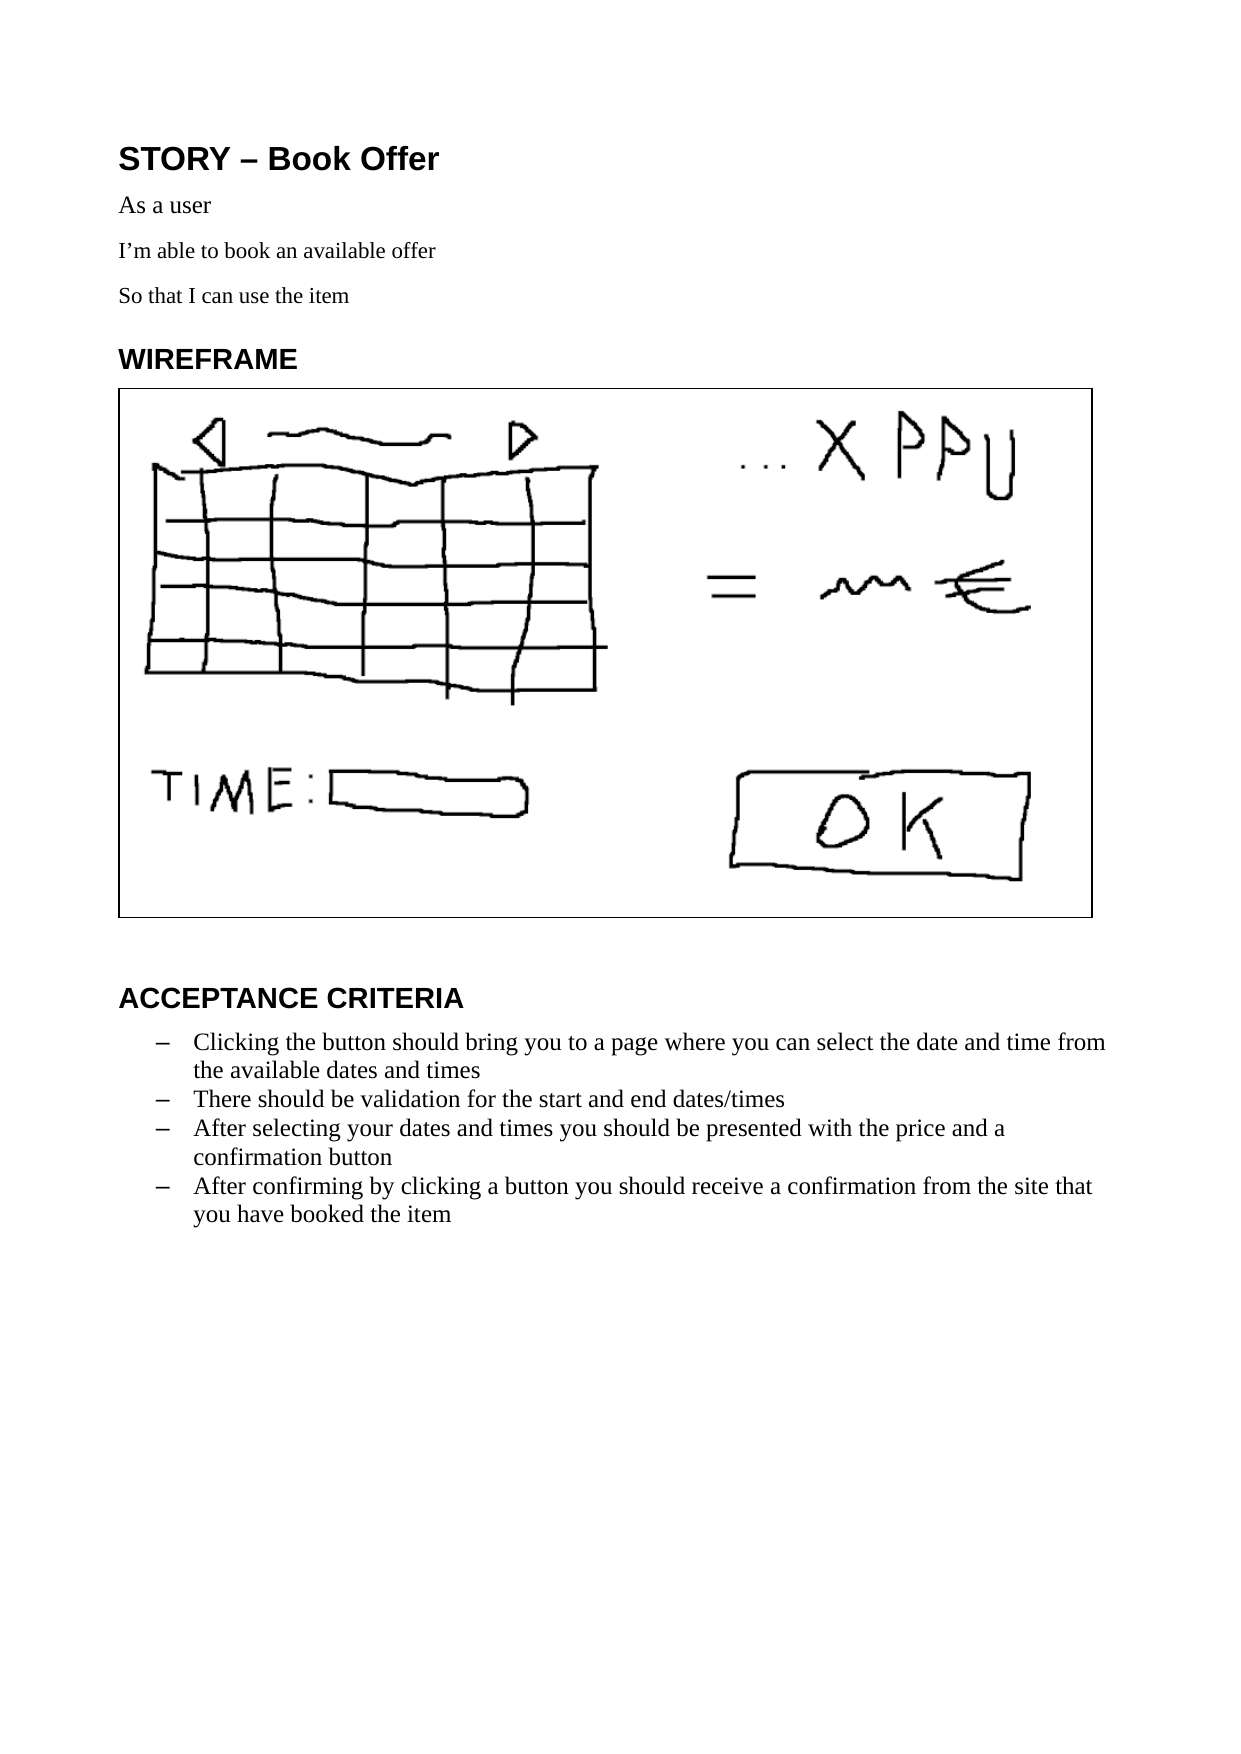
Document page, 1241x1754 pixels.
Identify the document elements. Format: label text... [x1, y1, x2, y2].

text So that I can use the item [118, 282, 1122, 309]
text As a user [118, 190, 1122, 219]
list After confirming by clicking a button you should receive a confirmation from the site that you have booked the item [156, 1171, 1122, 1228]
subtitle ACCEPTANCE CRITERIA [118, 981, 1122, 1014]
list After selecting your dates and times you should be presented with the price and a confirmation button [156, 1113, 1122, 1171]
subtitle WIREFRAME [118, 342, 1122, 375]
subtitle STORY – Book Offer [118, 139, 1122, 177]
list Clicking the button should bring you to a page where you can select the date and time from the available dates and times [156, 1027, 1122, 1084]
picture [122, 392, 1089, 914]
list There should be validation for the start and end dates/times [156, 1084, 1122, 1113]
text I’m able to book an available offer [118, 237, 1122, 264]
